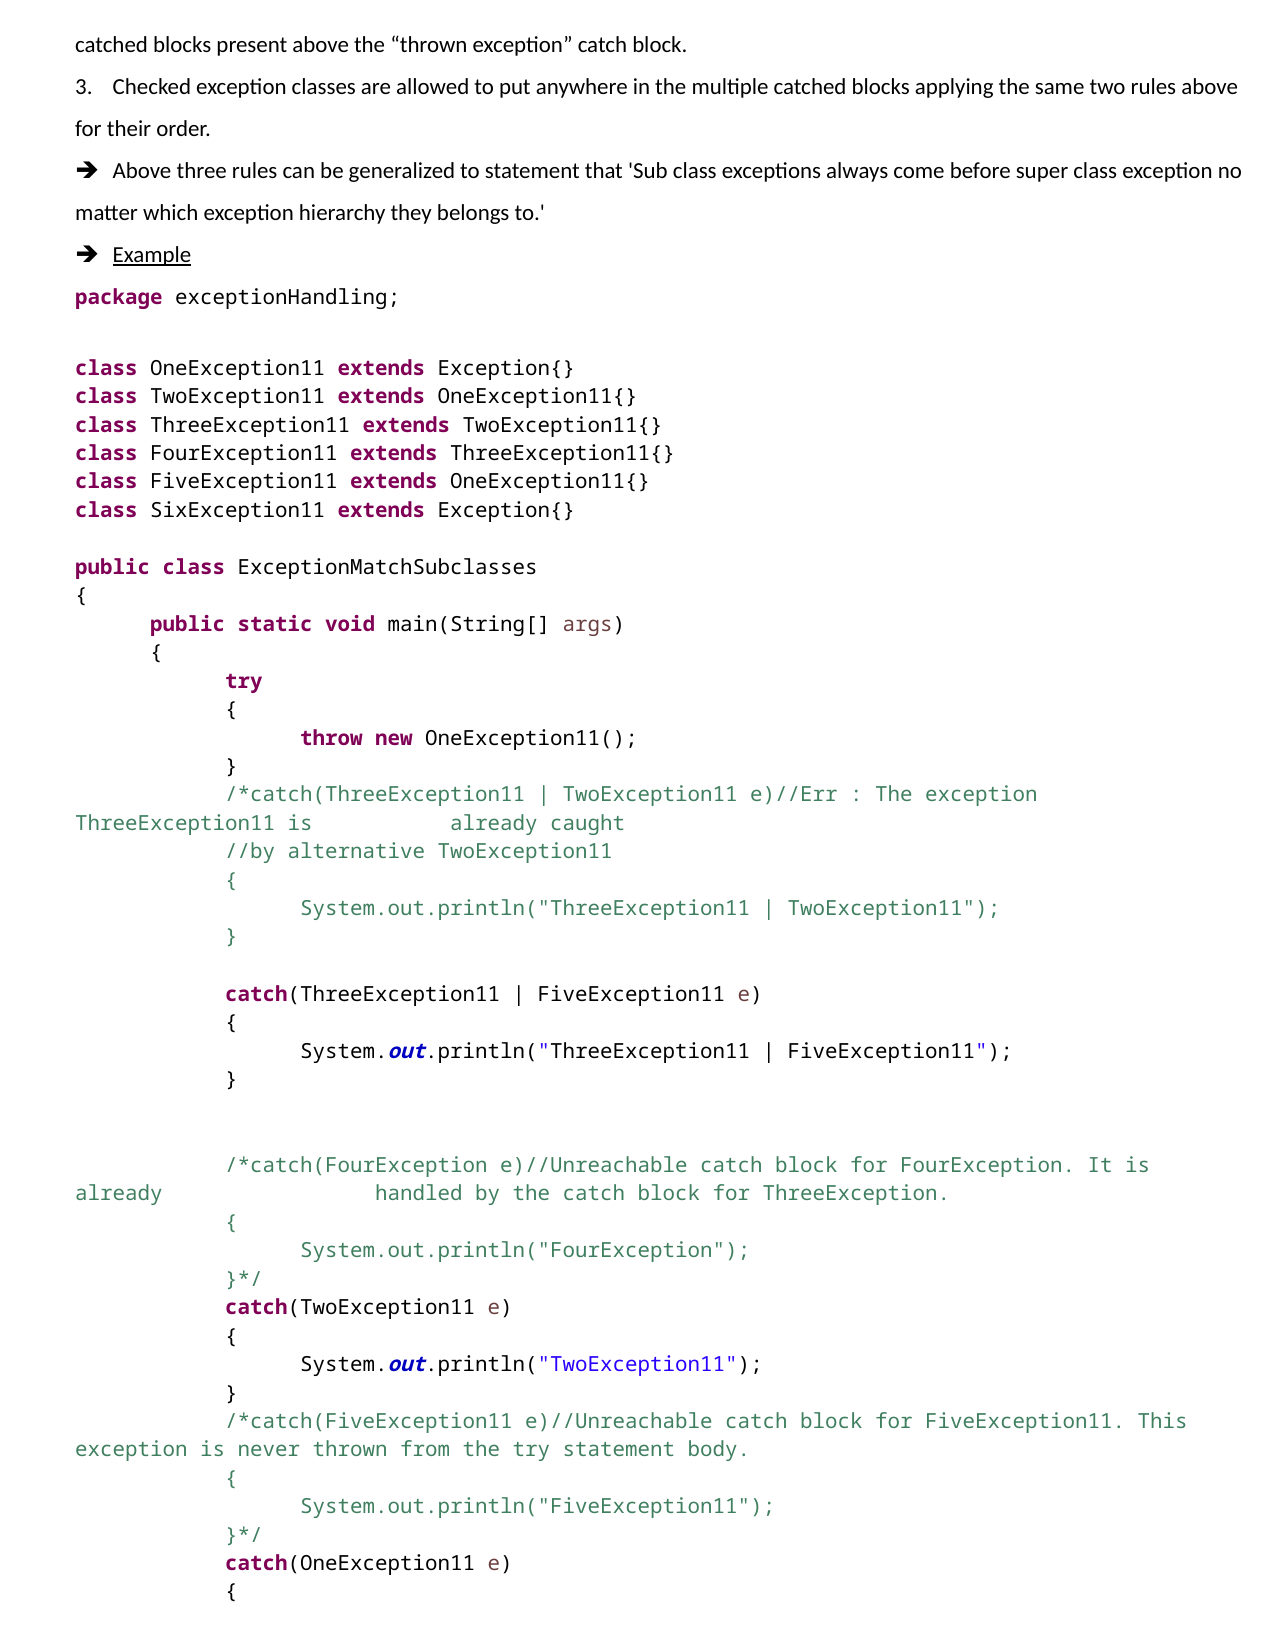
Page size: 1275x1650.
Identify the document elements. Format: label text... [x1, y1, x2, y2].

text } [75, 1064, 1245, 1093]
text } [75, 1378, 1245, 1406]
text System.out.println("TwoException11"); [75, 1349, 1245, 1378]
list Example [75, 240, 1245, 268]
text try [75, 666, 1245, 694]
text { [75, 694, 1245, 723]
text catch(OneException11 e) [75, 1548, 1245, 1577]
text /*catch(ThreeException11 | TwoException11 e)//Err : The exception ThreeException11 is already caught [75, 779, 1245, 836]
list catched blocks present above the “thrown exception” catch block. [75, 30, 1245, 58]
text { [75, 1207, 1245, 1235]
text System.out.println("ThreeException11 | FiveException11"); [75, 1036, 1245, 1064]
text class FourException11 extends ThreeException11{} [75, 438, 1245, 467]
text System.out.println("FiveException11"); [75, 1491, 1245, 1520]
text { [75, 1007, 1245, 1036]
list 3. Checked exception classes are allowed to put anywhere in the multiple catched blocks applying the same two rules above for their order. [75, 72, 1245, 142]
text class TwoException11 extends OneException11{} [75, 381, 1245, 410]
text //by alternative TwoException11 [75, 836, 1245, 865]
text }*/ [75, 1264, 1245, 1292]
text { [75, 580, 1245, 609]
text class ThreeException11 extends TwoException11{} [75, 410, 1245, 438]
text class FiveException11 extends OneException11{} [75, 467, 1245, 495]
text }*/ [75, 1520, 1245, 1548]
text public class ExceptionMatchSubclasses [75, 552, 1245, 580]
text } [75, 751, 1245, 779]
text public static void main(String[] args) [75, 609, 1245, 637]
text { [75, 637, 1245, 666]
text package exceptionHandling; [75, 282, 1245, 310]
text { [75, 1321, 1245, 1349]
text throw new OneException11(); [75, 723, 1245, 751]
text /*catch(FourException e)//Unreachable catch block for FourException. It is already handled by the catch block for ThreeException. [75, 1150, 1245, 1207]
text { [75, 1577, 1245, 1605]
text System.out.println("ThreeException11 | TwoException11"); [75, 893, 1245, 922]
text { [75, 865, 1245, 893]
text System.out.println("FourException"); [75, 1235, 1245, 1264]
text catch(ThreeException11 | FiveException11 e) [75, 979, 1245, 1007]
text /*catch(FiveException11 e)//Unreachable catch block for FiveException11. This exception is never thrown from the try statement body. [75, 1406, 1245, 1463]
text catch(TwoException11 e) [75, 1292, 1245, 1321]
text class SixException11 extends Exception{} [75, 495, 1245, 523]
list Above three rules can be generalized to statement that 'Sub class exceptions always come before super class exception no matter which exception hierarchy they belongs to.' [75, 156, 1245, 226]
text } [75, 922, 1245, 950]
text class OneException11 extends Exception{} [75, 353, 1245, 381]
text { [75, 1463, 1245, 1491]
